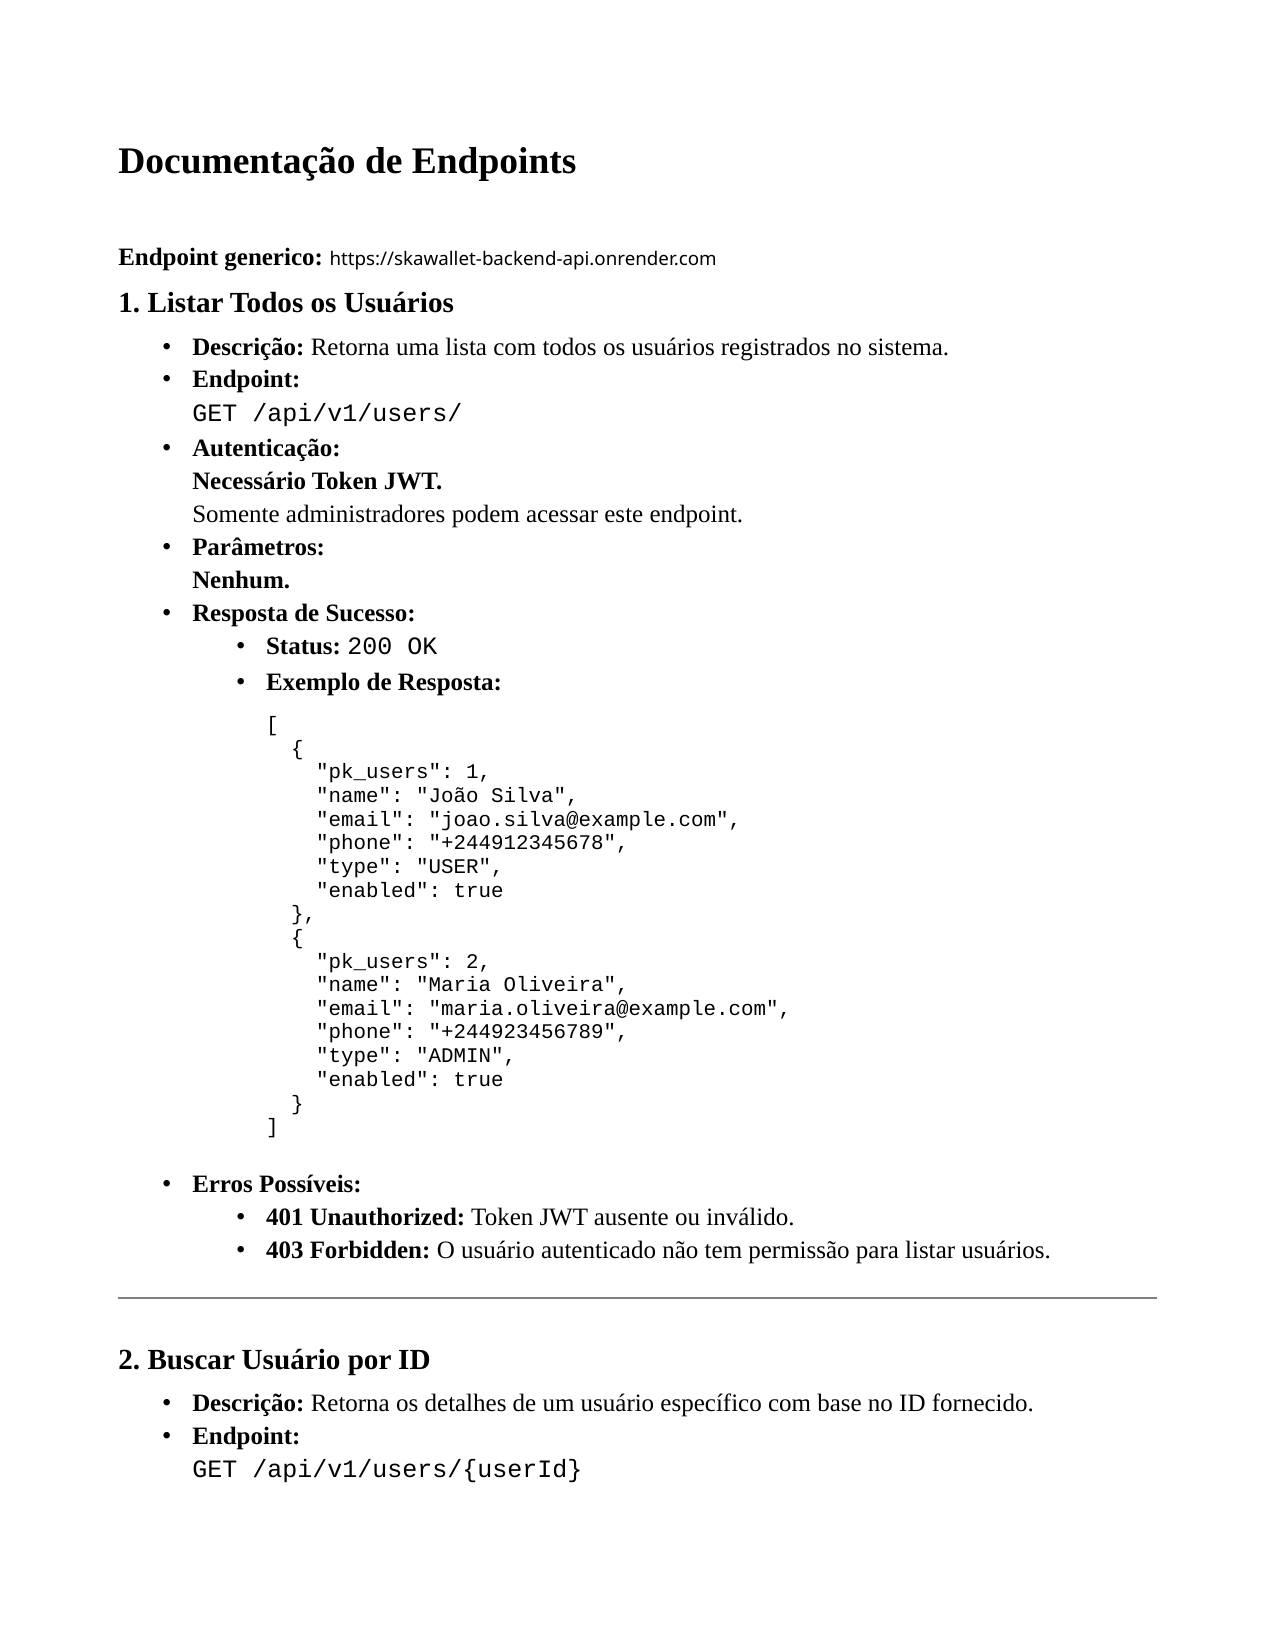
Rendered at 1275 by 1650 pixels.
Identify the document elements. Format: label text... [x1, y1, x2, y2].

list Resposta de Sucesso: [162, 598, 1157, 627]
list ] [236, 1116, 1157, 1140]
list Autenticação: Necessário Token JWT. Somente administradores podem acessar este endpoint. [162, 433, 1157, 528]
list "type": "ADMIN", [236, 1045, 1157, 1069]
list Exemplo de Resposta: [236, 667, 1157, 695]
subtitle Documentação de Endpoints [118, 139, 1157, 182]
list Endpoint: GET /api/v1/users/{userId} [162, 1421, 1157, 1485]
list 403 Forbidden: O usuário autenticado não tem permissão para listar usuários. [236, 1235, 1157, 1264]
list Descrição: Retorna os detalhes de um usuário específico com base no ID fornecido. [162, 1388, 1157, 1417]
list "phone": "+244912345678", [236, 832, 1157, 856]
list [ [236, 714, 1157, 738]
list "enabled": true [236, 1069, 1157, 1092]
subtitle 1. Listar Todos os Usuários [118, 286, 1157, 319]
list Erros Possíveis: [162, 1169, 1157, 1198]
list Parâmetros: Nenhum. [162, 532, 1157, 594]
list "pk_users": 2, [236, 951, 1157, 974]
list } [236, 1092, 1157, 1116]
list "email": "maria.oliveira@example.com", [236, 998, 1157, 1022]
list "name": "Maria Oliveira", [236, 974, 1157, 998]
list Endpoint: GET /api/v1/users/ [162, 364, 1157, 428]
subtitle 2. Buscar Usuário por ID [118, 1342, 1157, 1375]
list { [236, 738, 1157, 761]
list "pk_users": 1, [236, 761, 1157, 785]
list Descrição: Retorna uma lista com todos os usuários registrados no sistema. [162, 332, 1157, 360]
list }, [236, 903, 1157, 927]
list "enabled": true [236, 880, 1157, 903]
list "name": "João Silva", [236, 785, 1157, 809]
list "email": "joao.silva@example.com", [236, 809, 1157, 832]
list "phone": "+244923456789", [236, 1022, 1157, 1045]
list { [236, 927, 1157, 951]
list "type": "USER", [236, 856, 1157, 880]
list Status: 200 OK [236, 631, 1157, 662]
list 401 Unauthorized: Token JWT ausente ou inválido. [236, 1202, 1157, 1231]
text Endpoint generico: https://skawallet-backend-api.onrender.com [118, 242, 1157, 271]
